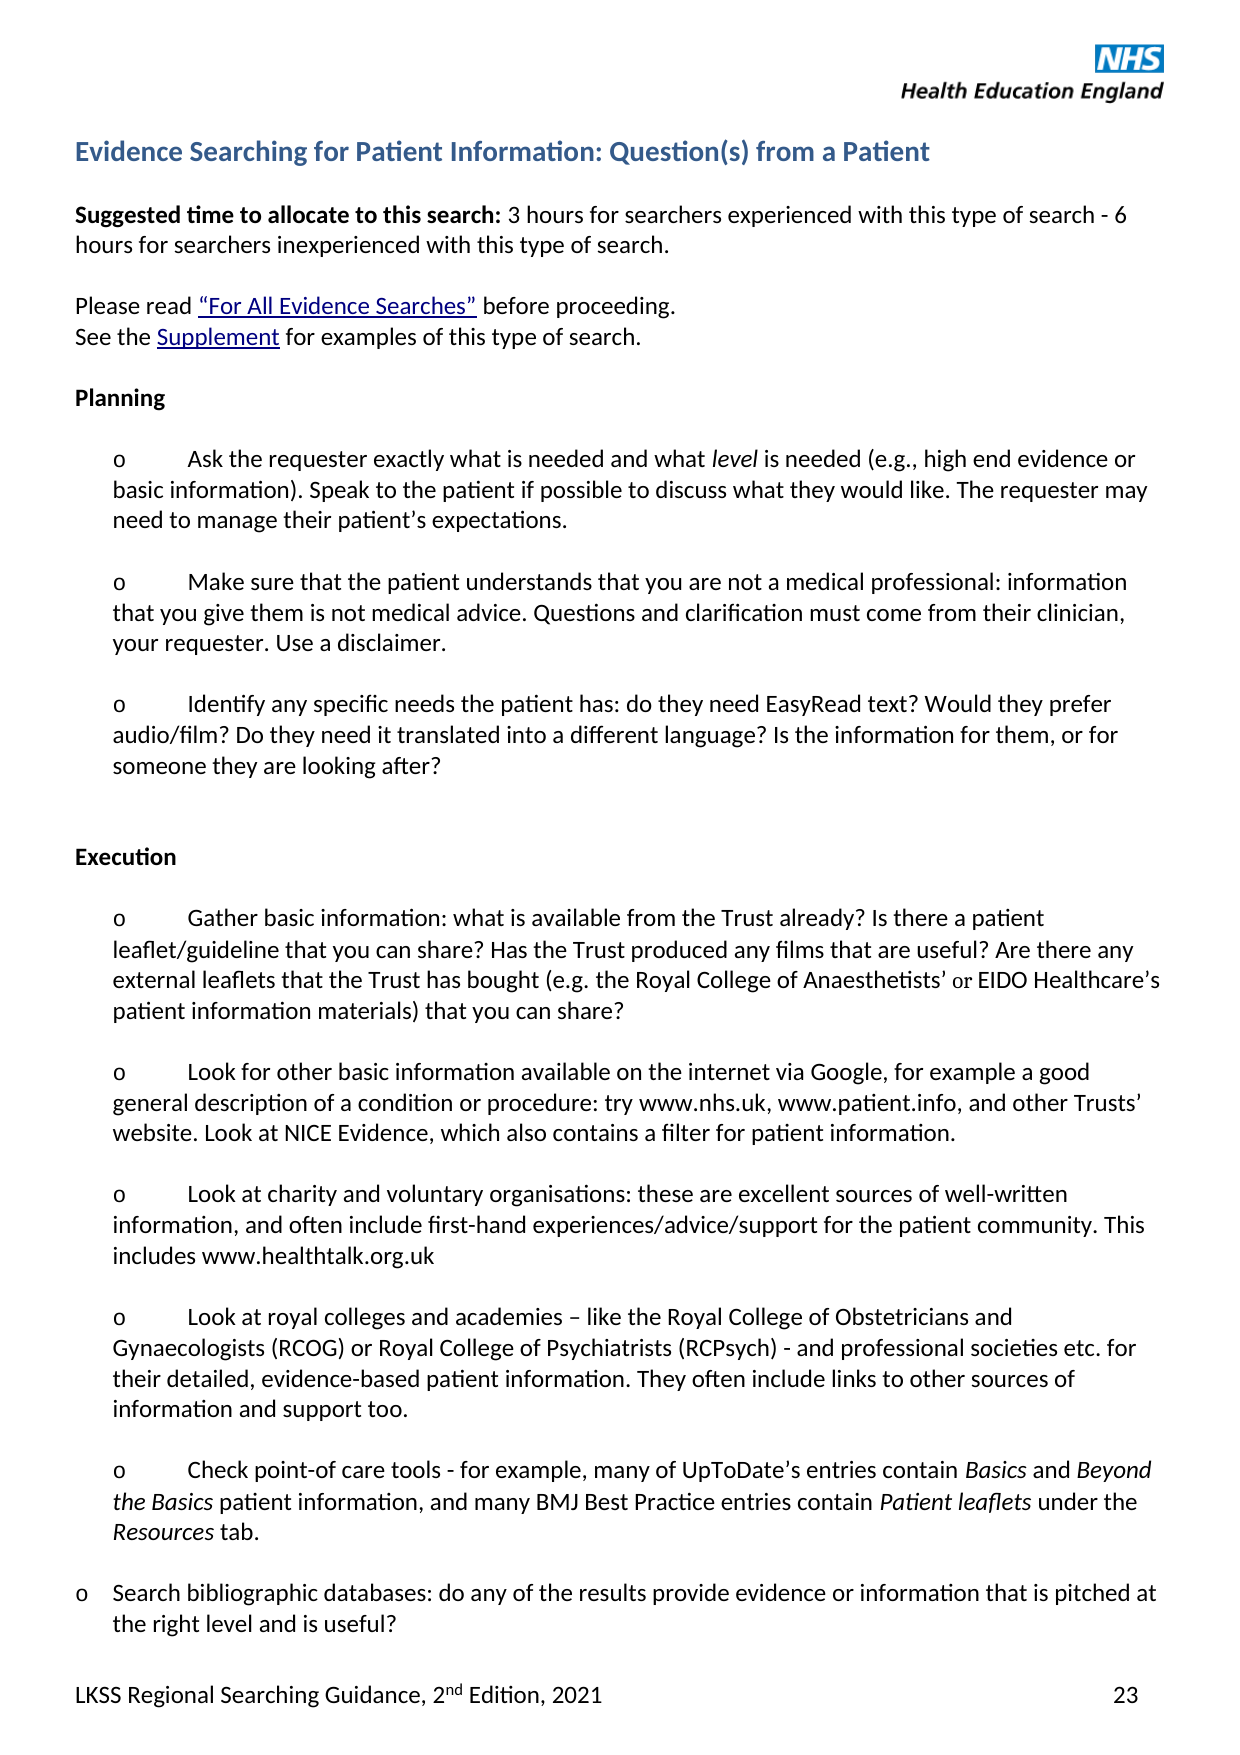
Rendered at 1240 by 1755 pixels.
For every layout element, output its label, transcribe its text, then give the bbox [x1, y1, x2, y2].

text Please read “For All Evidence Searches” before proceeding. [75, 290, 1164, 321]
text See the Supplement for examples of this type of search. [75, 321, 1164, 351]
subtitle Evidence Searching for Patient Information: Question(s) from a Patient [75, 133, 1164, 168]
list Look at charity and voluntary organisations: these are excellent sources of well-written information, and often include first-hand experiences/advice/support for the patient community. This includes www.healthtalk.org.uk [112, 1178, 1164, 1271]
list Search bibliographic databases: do any of the results provide evidence or information that is pitched at the right level and is useful? [75, 1577, 1164, 1639]
list Check point-of care tools - for example, many of UpToDate’s entries contain Basics and Beyond the Basics patient information, and many BMJ Best Practice entries contain Patient leaflets under the Resources tab. [112, 1454, 1164, 1547]
list Gather basic information: what is available from the Trust already? Is there a patient leaflet/guideline that you can share? Has the Trust produced any films that are useful? Are there any external leaflets that the Trust has bought (e.g. the Royal College of Anaesthetists’ or EIDO Healthcare’s patient information materials) that you can share? [112, 903, 1164, 1025]
text Execution [75, 842, 1164, 872]
text Suggested time to allocate to this search: 3 hours for searchers experienced with this type of search - 6 hours for searchers inexperienced with this type of search. [75, 199, 1164, 260]
list Ask the requester exactly what is needed and what level is needed (e.g., high end evidence or basic information). Speak to the patient if possible to discuss what they would like. The requester may need to manage their patient’s expectations. [112, 443, 1164, 535]
list Look for other basic information available on the internet via Google, for example a good general description of a condition or procedure: try www.nhs.uk, www.patient.info, and other Trusts’ website. Look at NICE Evidence, which also contains a filter for patient information. [112, 1056, 1164, 1148]
list Look at royal colleges and academies – like the Royal College of Obstetricians and Gynaecologists (RCOG) or Royal College of Psychiatrists (RCPsych) - and professional societies etc. for their detailed, evidence-based patient information. They often include links to other sources of information and support too. [112, 1301, 1164, 1424]
list Make sure that the patient understands that you are not a medical professional: information that you give them is not medical advice. Questions and clarification must come from their clinician, your requester. Use a disclaimer. [112, 566, 1164, 658]
list Identify any specific needs the patient has: do they need EasyRead text? Would they prefer audio/film? Do they need it translated into a different language? Is the information for them, or for someone they are looking after? [112, 688, 1164, 781]
text Planning [75, 382, 1164, 412]
